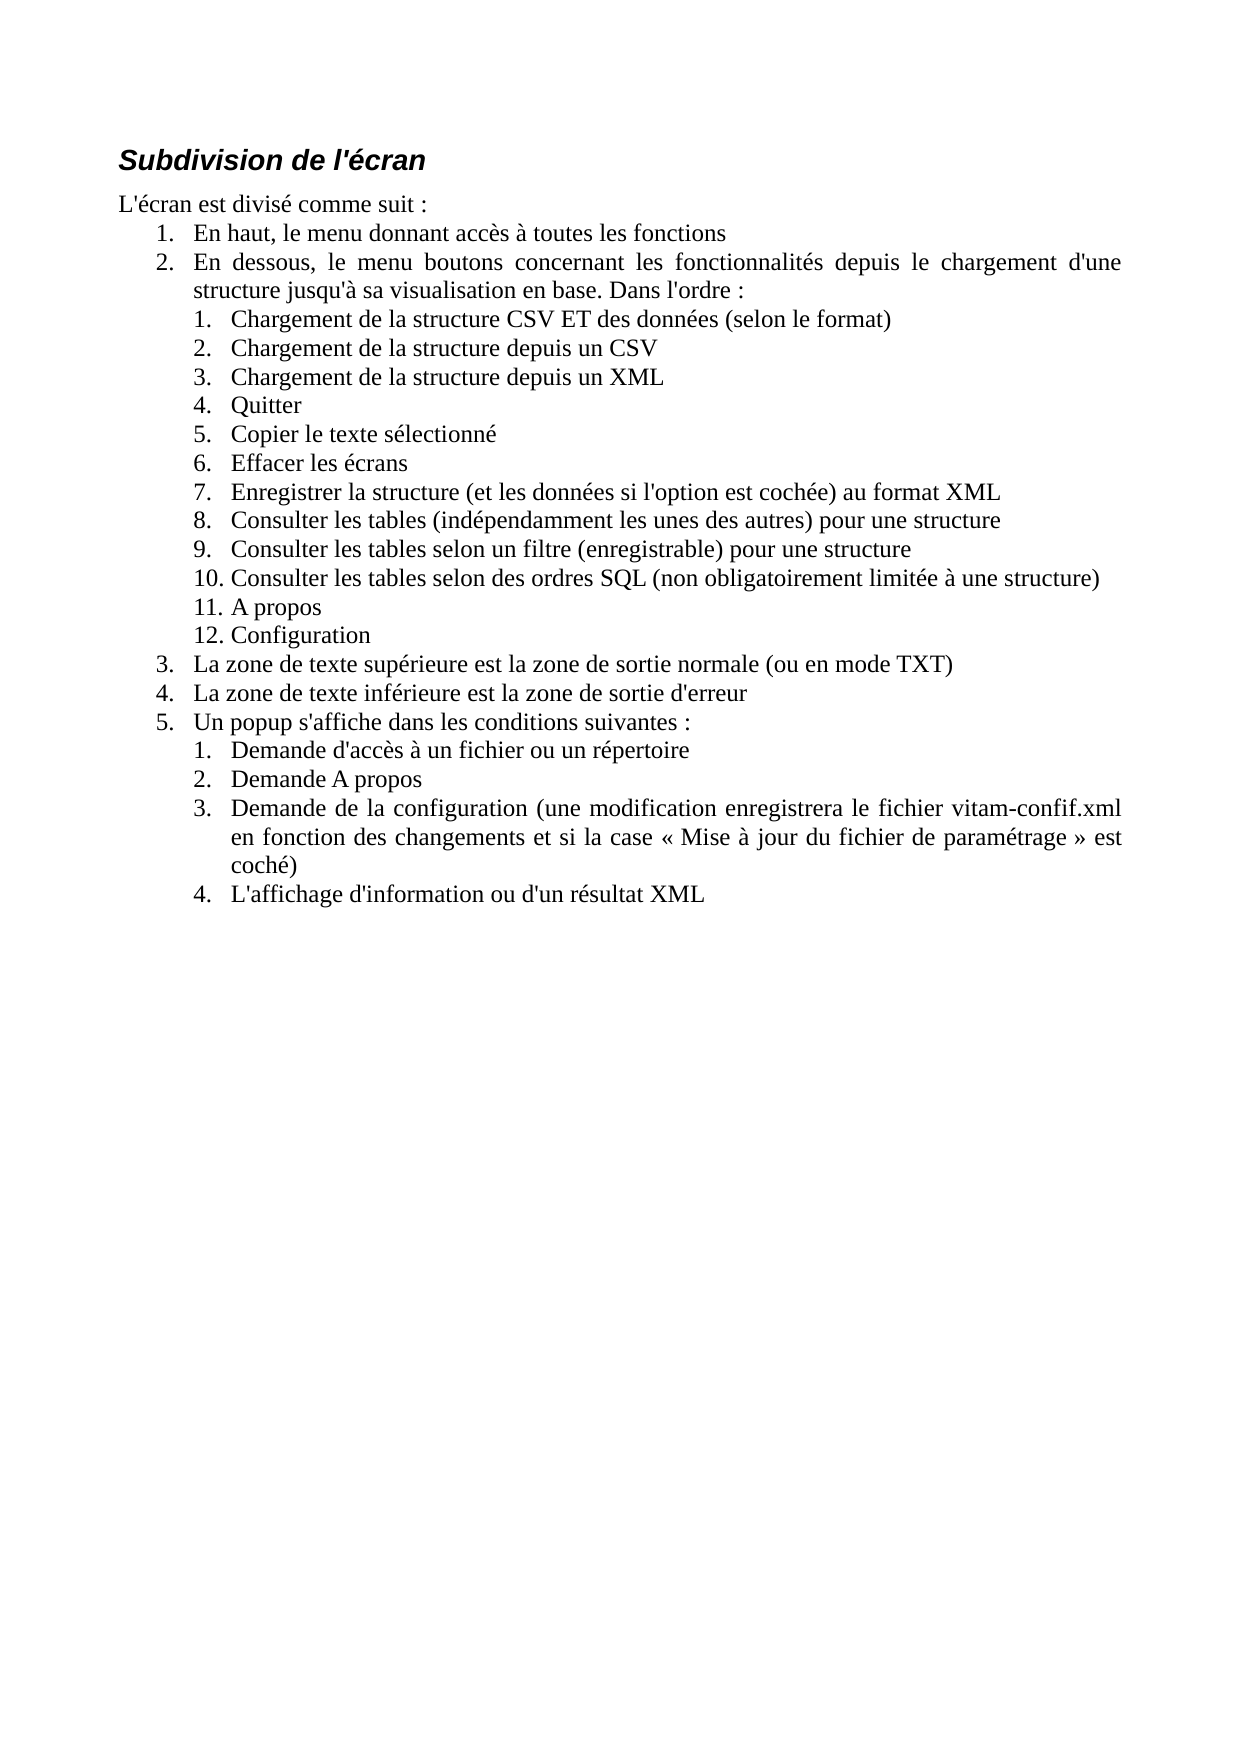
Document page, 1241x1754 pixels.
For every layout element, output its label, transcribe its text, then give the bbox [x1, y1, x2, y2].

list Chargement de la structure depuis un CSV [193, 333, 1122, 362]
list Demande d'accès à un fichier ou un répertoire [193, 735, 1122, 764]
list La zone de texte supérieure est la zone de sortie normale (ou en mode TXT) [156, 649, 1122, 678]
list En haut, le menu donnant accès à toutes les fonctions [156, 218, 1122, 247]
list Quitter [193, 390, 1122, 419]
list Enregistrer la structure (et les données si l'option est cochée) au format XML [193, 477, 1122, 505]
list Effacer les écrans [193, 448, 1122, 477]
list Demande A propos [193, 764, 1122, 793]
subtitle Subdivision de l'écran [118, 143, 1122, 177]
list Chargement de la structure CSV ET des données (selon le format) [193, 304, 1122, 333]
text L'écran est divisé comme suit : [118, 189, 1122, 218]
list Consulter les tables selon des ordres SQL (non obligatoirement limitée à une structure) [193, 563, 1122, 592]
list A propos [193, 592, 1122, 620]
list L'affichage d'information ou d'un résultat XML [193, 879, 1122, 908]
list En dessous, le menu boutons concernant les fonctionnalités depuis le chargement d'une structure jusqu'à sa visualisation en base. Dans l'ordre : [156, 247, 1122, 304]
list Demande de la configuration (une modification enregistrera le fichier vitam-confif.xml en fonction des changements et si la case « Mise à jour du fichier de paramétrage » est coché) [193, 793, 1122, 879]
list Chargement de la structure depuis un XML [193, 362, 1122, 390]
list Copier le texte sélectionné [193, 419, 1122, 448]
list La zone de texte inférieure est la zone de sortie d'erreur [156, 678, 1122, 707]
list Un popup s'affiche dans les conditions suivantes : [156, 707, 1122, 735]
list Configuration [193, 620, 1122, 649]
list Consulter les tables selon un filtre (enregistrable) pour une structure [193, 534, 1122, 563]
list Consulter les tables (indépendamment les unes des autres) pour une structure [193, 505, 1122, 534]
